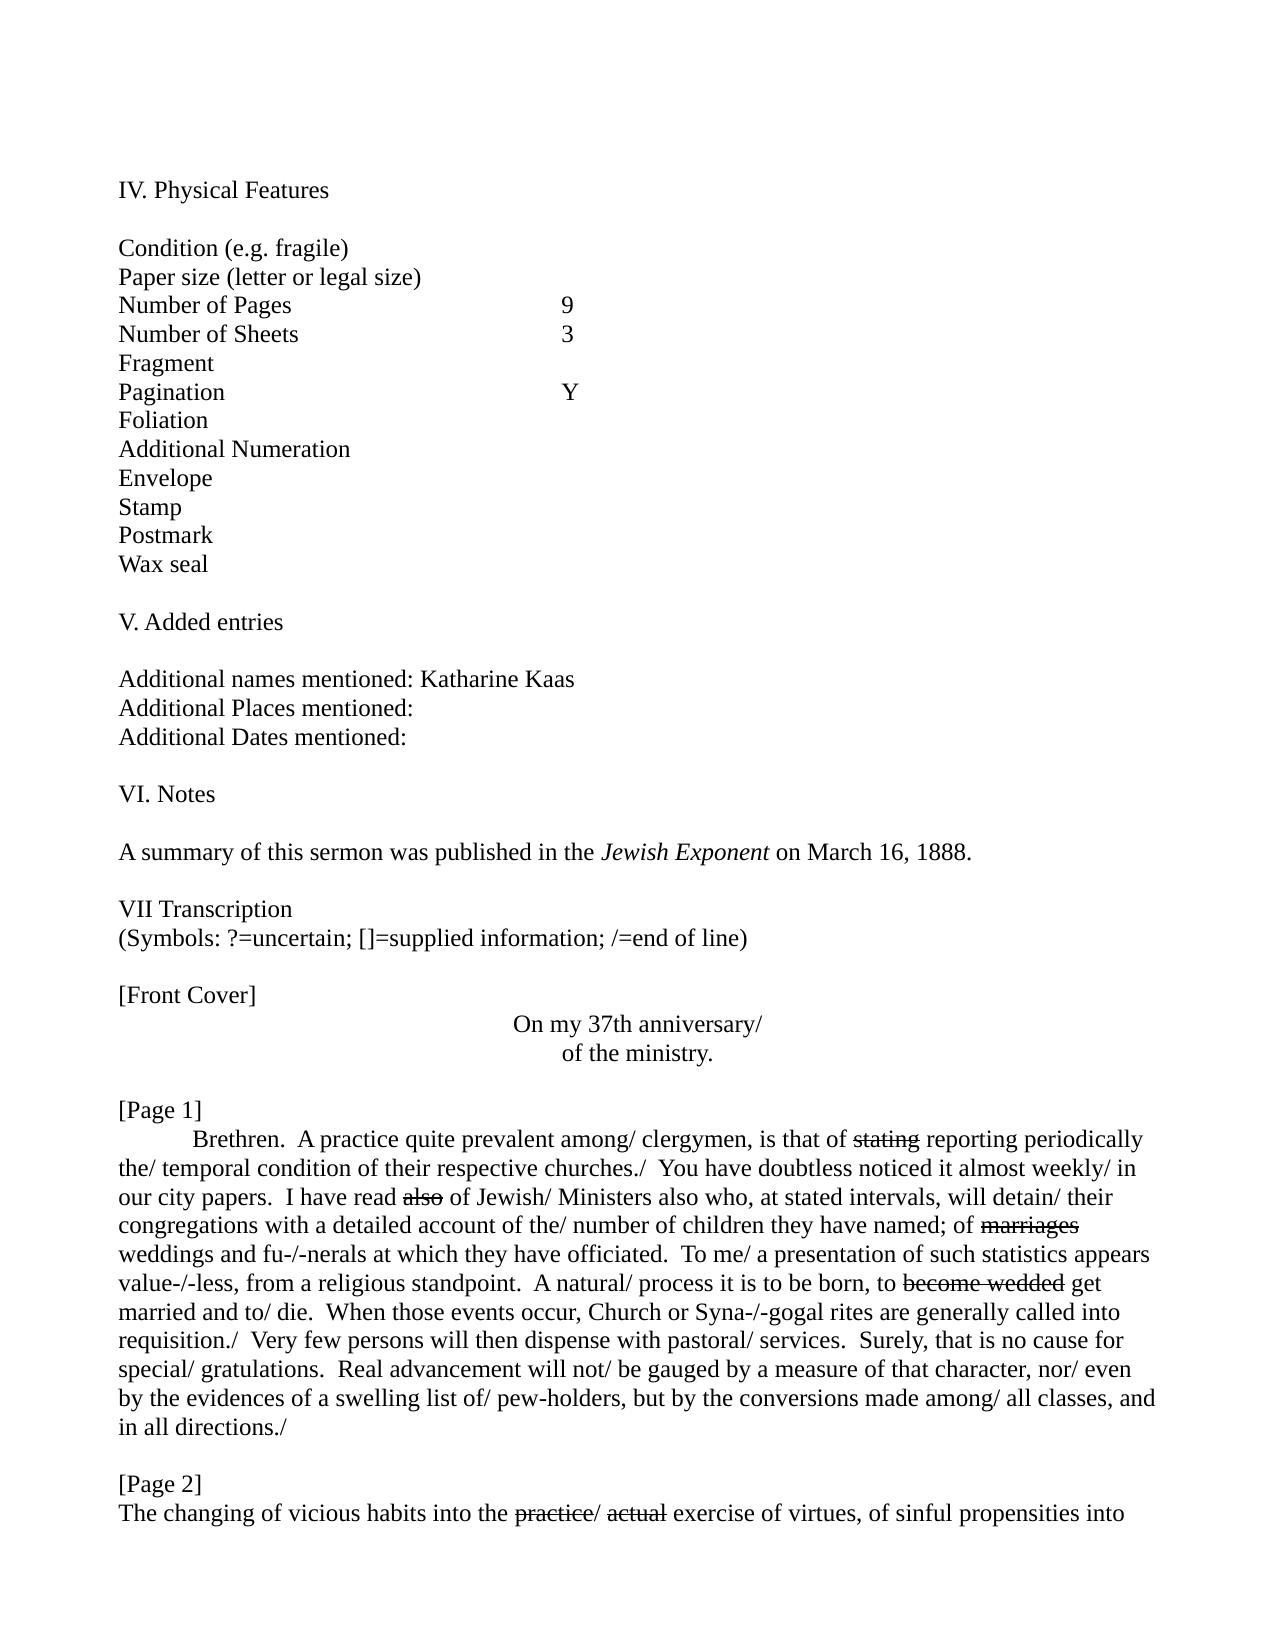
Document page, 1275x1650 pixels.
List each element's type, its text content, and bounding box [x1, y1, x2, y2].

text Wax seal [118, 549, 1157, 578]
text Postma rk [118, 521, 1157, 549]
text Number of Sheets 3 [118, 319, 1157, 348]
text VI. Notes [118, 779, 1157, 808]
text Fragment [118, 348, 1157, 377]
text Pagination Y [118, 377, 1157, 406]
text (Symbols: ?=uncertain; []=supplied information; /=end of line) [118, 923, 1157, 952]
text [Page 1] [118, 1096, 1157, 1124]
text of the ministry. [118, 1038, 1157, 1067]
text Brethren. A practice quite prevalent among/ clergymen, is that of stating reporting periodically the/ temporal condition of their respective churches./ You have doubtless noticed it almost weekly/ in our city papers. I have read also of Jewish/ Ministers also who, at stated intervals, will detain/ their congregations with a detailed account of the/ number of children they have named; of marriages weddings and fu-/-nerals at which they have officiated. To me/ a presentation of such statistics appears value-/-less, from a religious standpoint. A natural/ process it is to be born, to become wedded get married and to/ die. When those events occur, Church or Syna-/-gogal rites are generally called into requisition./ Very few persons will then dispense with pastoral/ services. Surely, that is no cause for special/ gratulations. Real advancement will not/ be gauged by a measure of that character, nor/ even by the evidences of a swelling list of/ pew-holders, but by the conversions made among/ all classes, and in all directions./ [118, 1124, 1157, 1441]
text VII Transcription [118, 894, 1157, 923]
text IV. Physical Features [118, 176, 1157, 204]
text Condition (e.g. fragile) [118, 233, 1157, 262]
text A summary of this sermon was published in the Jewish Exponent on March 16, 1888. [118, 837, 1157, 866]
text Additional Places mentioned: [118, 693, 1157, 722]
text Additional Dates mentioned: [118, 722, 1157, 751]
text Foliation [118, 406, 1157, 434]
text Additional Numeration [118, 434, 1157, 463]
text [Front Cover] [118, 981, 1157, 1009]
text On my 37th anniversary/ [118, 1009, 1157, 1038]
text The changing of vicious habits into the practice/ actual exercise of virtues, of sinful propensities into [118, 1498, 1157, 1527]
text Envelope [118, 463, 1157, 492]
text Additional names mentioned: Katharine Kaas [118, 664, 1157, 693]
text Number of Pages 9 [118, 291, 1157, 319]
text [Page 2] [118, 1469, 1157, 1498]
text V. Added entries [118, 607, 1157, 636]
text Stamp [118, 492, 1157, 521]
text Paper size (letter or legal size) [118, 262, 1157, 291]
